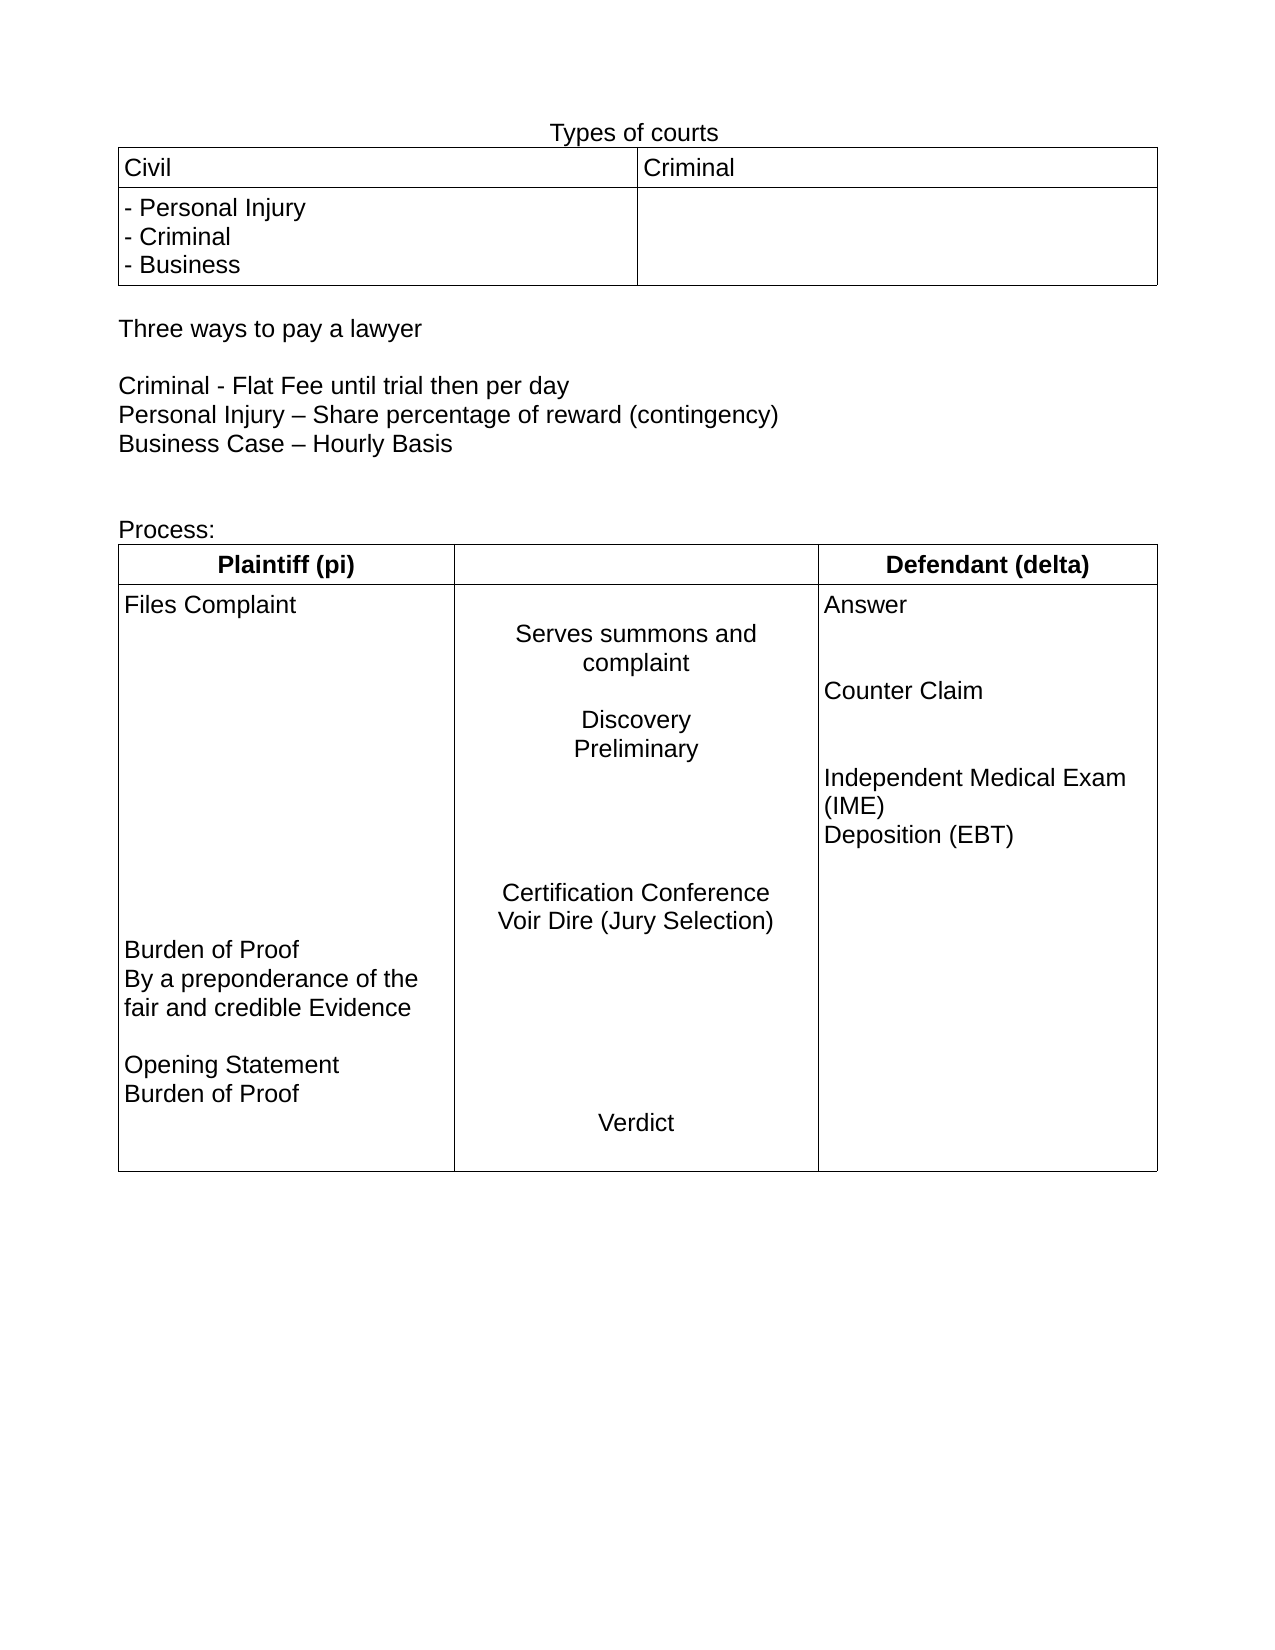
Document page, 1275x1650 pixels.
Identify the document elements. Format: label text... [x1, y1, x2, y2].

text Criminal - Flat Fee until trial then per day [118, 371, 1157, 400]
table_cell - Personal Injury - Criminal - Business [119, 188, 637, 285]
table_header Civil [119, 148, 637, 187]
table_cell [638, 188, 1157, 285]
table_header Criminal [638, 148, 1157, 187]
text Process: [118, 515, 1157, 544]
text Types of courts [118, 118, 1157, 147]
table_header [455, 545, 818, 584]
text Personal Injury – Share percentage of reward (contingency) [118, 400, 1157, 429]
text Three ways to pay a lawyer [118, 314, 1157, 343]
text Business Case – Hourly Basis [118, 429, 1157, 458]
table_header Plaintiff (pi) [119, 545, 454, 584]
table_cell Answer Counter Claim Independent Medical Exam (IME) Deposition (EBT) [819, 585, 1157, 1171]
table_cell Files Complaint Burden of Proof By a preponderance of the fair and credible Evidence Opening Statement Burden of Proof [119, 585, 454, 1171]
table_cell Serves summons and complaint Discovery Preliminary Certification Conference Voir Dire (Jury Selection) Verdict [455, 585, 818, 1171]
table_header Defendant (delta) [819, 545, 1157, 584]
